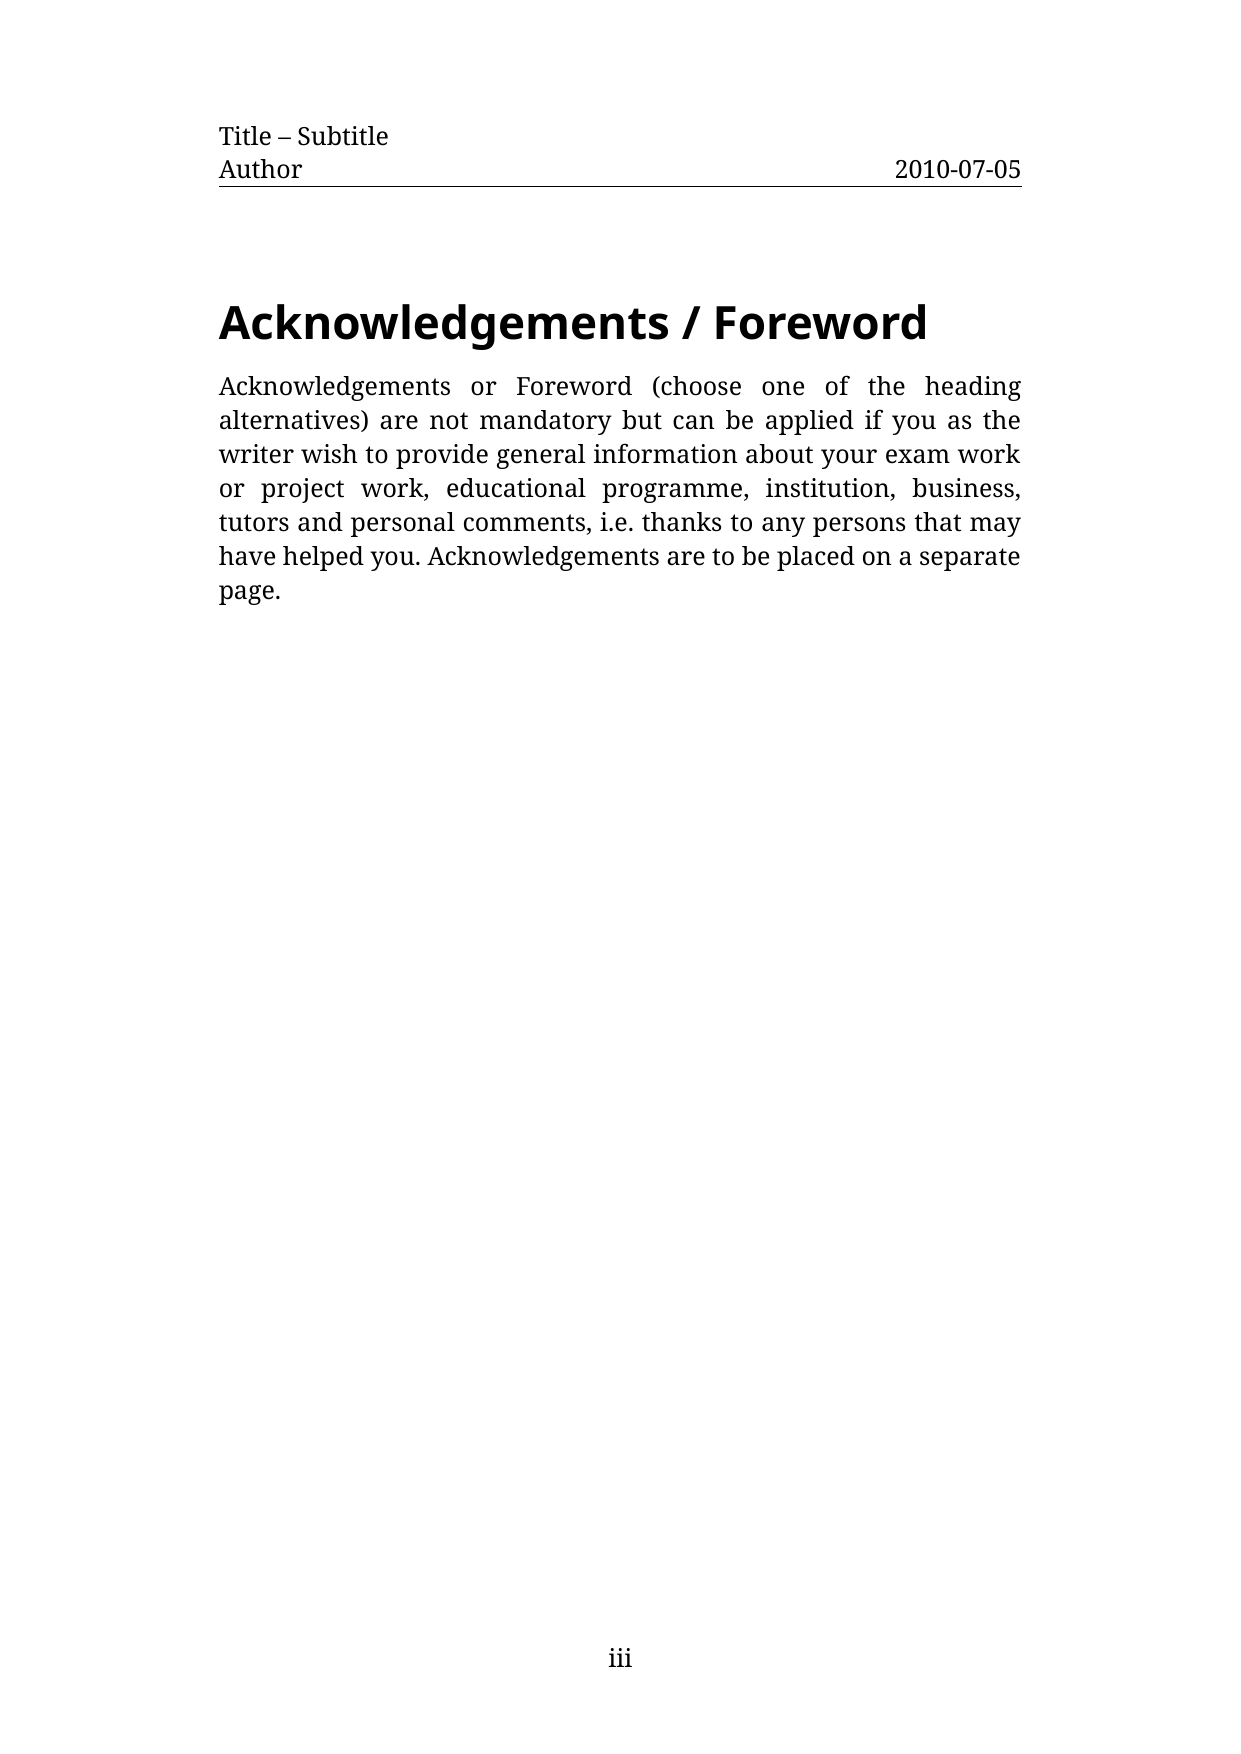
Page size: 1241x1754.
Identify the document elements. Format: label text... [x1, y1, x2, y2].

text Acknowledgements or Foreword (choose one of the heading alternatives) are not mandatory but can be applied if you as the writer wish to provide general information about your exam work or project work, educational programme, institution, business, tutors and personal comments, i.e. thanks to any persons that may have helped you. Acknowledgements are to be placed on a separate page. [218, 369, 1022, 607]
subtitle Acknowledgements / Foreword [218, 291, 1022, 353]
